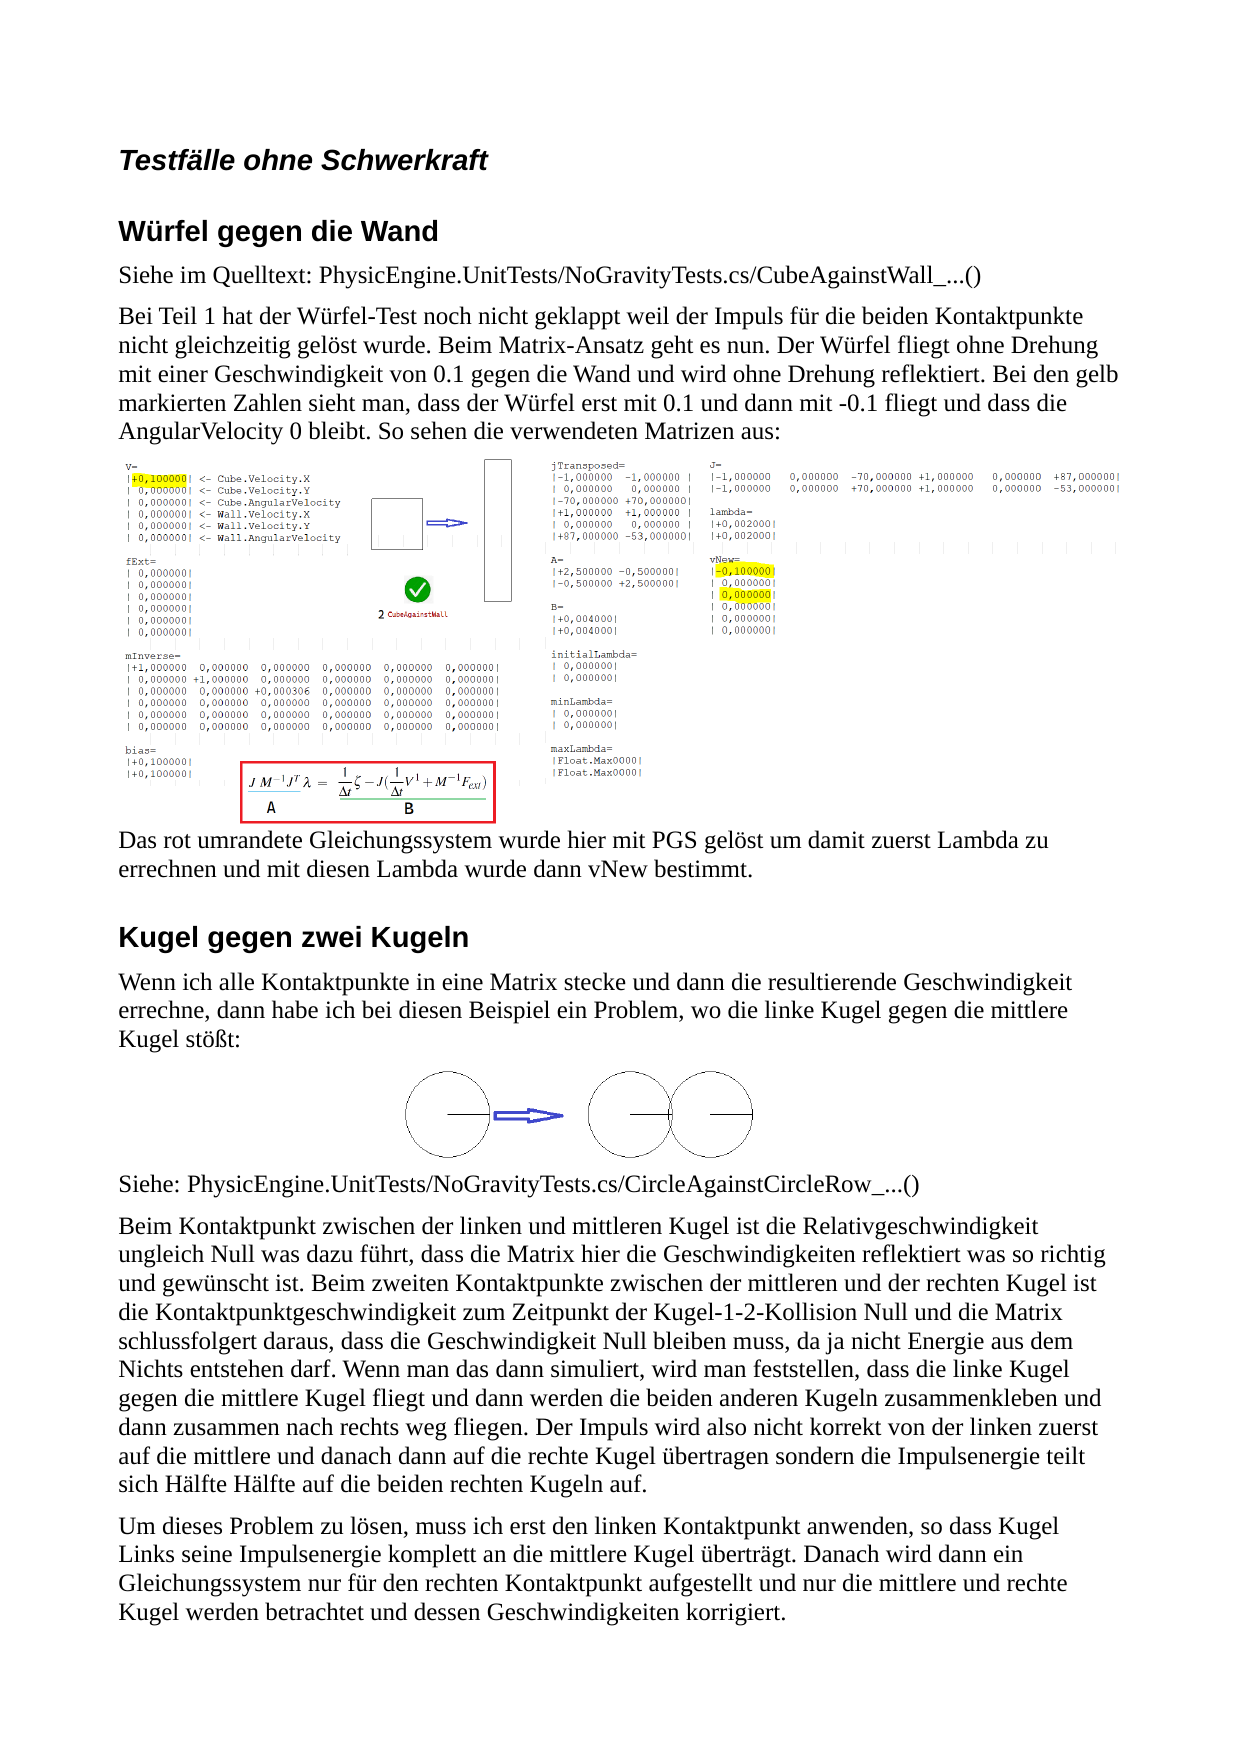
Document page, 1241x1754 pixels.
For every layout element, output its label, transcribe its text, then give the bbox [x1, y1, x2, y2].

subtitle Testfälle ohne Schwerkraft [118, 143, 1122, 177]
text Bei Teil 1 hat der Würfel-Test noch nicht geklappt weil der Impuls für die beiden Kontaktpunkte nicht gleichzeitig gelöst wurde. Beim Matrix-Ansatz geht es nun. Der Würfel fliegt ohne Drehung mit einer Geschwindigkeit von 0.1 gegen die Wand und wird ohne Drehung reflektiert. Bei den gelb markierten Zahlen sieht man, dass der Würfel erst mit 0.1 und dann mit -0.1 fliegt und dass die AngularVelocity 0 bleibt. So sehen die verwendeten Matrizen aus: [118, 301, 1122, 445]
text Wenn ich alle Kontaktpunkte in eine Matrix stecke und dann die resultierende Geschwindigkeit errechne, dann habe ich bei diesen Beispiel ein Problem, wo die linke Kugel gegen die mittlere Kugel stößt: [118, 967, 1122, 1053]
subtitle Würfel gegen die Wand [118, 214, 1122, 248]
text Beim Kontaktpunkt zwischen der linken und mittleren Kugel ist die Relativgeschwindigkeit ungleich Null was dazu führt, dass die Matrix hier die Geschwindigkeiten reflektiert was so richtig und gewünscht ist. Beim zweiten Kontaktpunkte zwischen der mittleren und der rechten Kugel ist die Kontaktpunktgeschwindigkeit zum Zeitpunkt der Kugel-1-2-Kollision Null und die Matrix schlussfolgert daraus, dass die Geschwindigkeit Null bleiben muss, da ja nicht Energie aus dem Nichts entstehen darf. Wenn man das dann simuliert, wird man feststellen, dass die linke Kugel gegen die mittlere Kugel fliegt und dann werden die beiden anderen Kugeln zusammenkleben und dann zusammen nach rechts weg fliegen. Der Impuls wird also nicht korrekt von der linken zuerst auf die mittlere und danach dann auf die rechte Kugel übertragen sondern die Impulsenergie teilt sich Hälfte Hälfte auf die beiden rechten Kugeln auf. [118, 1211, 1122, 1498]
text Um dieses Problem zu lösen, muss ich erst den linken Kontaktpunkt anwenden, so dass Kugel Links seine Impulsenergie komplett an die mittlere Kugel überträgt. Danach wird dann ein Gleichungssystem nur für den rechten Kontaktpunkt aufgestellt und nur die mittlere und rechte Kugel werden betrachtet und dessen Geschwindigkeiten korrigiert. [118, 1511, 1122, 1626]
text Siehe im Quelltext: PhysicEngine.UnitTests/NoGravityTests.cs/CubeAgainstWall_...() [118, 260, 1122, 289]
text Das rot umrandete Gleichungssystem wurde hier mit PGS gelöst um damit zuerst Lambda zu errechnen und mit diesen Lambda wurde dann vNew bestimmt. [118, 826, 1122, 883]
text Siehe: PhysicEngine.UnitTests/NoGravityTests.cs/CircleAgainstCircleRow_...() [118, 1065, 1122, 1198]
subtitle Kugel gegen zwei Kugeln [118, 921, 1122, 954]
picture [118, 457, 1123, 826]
